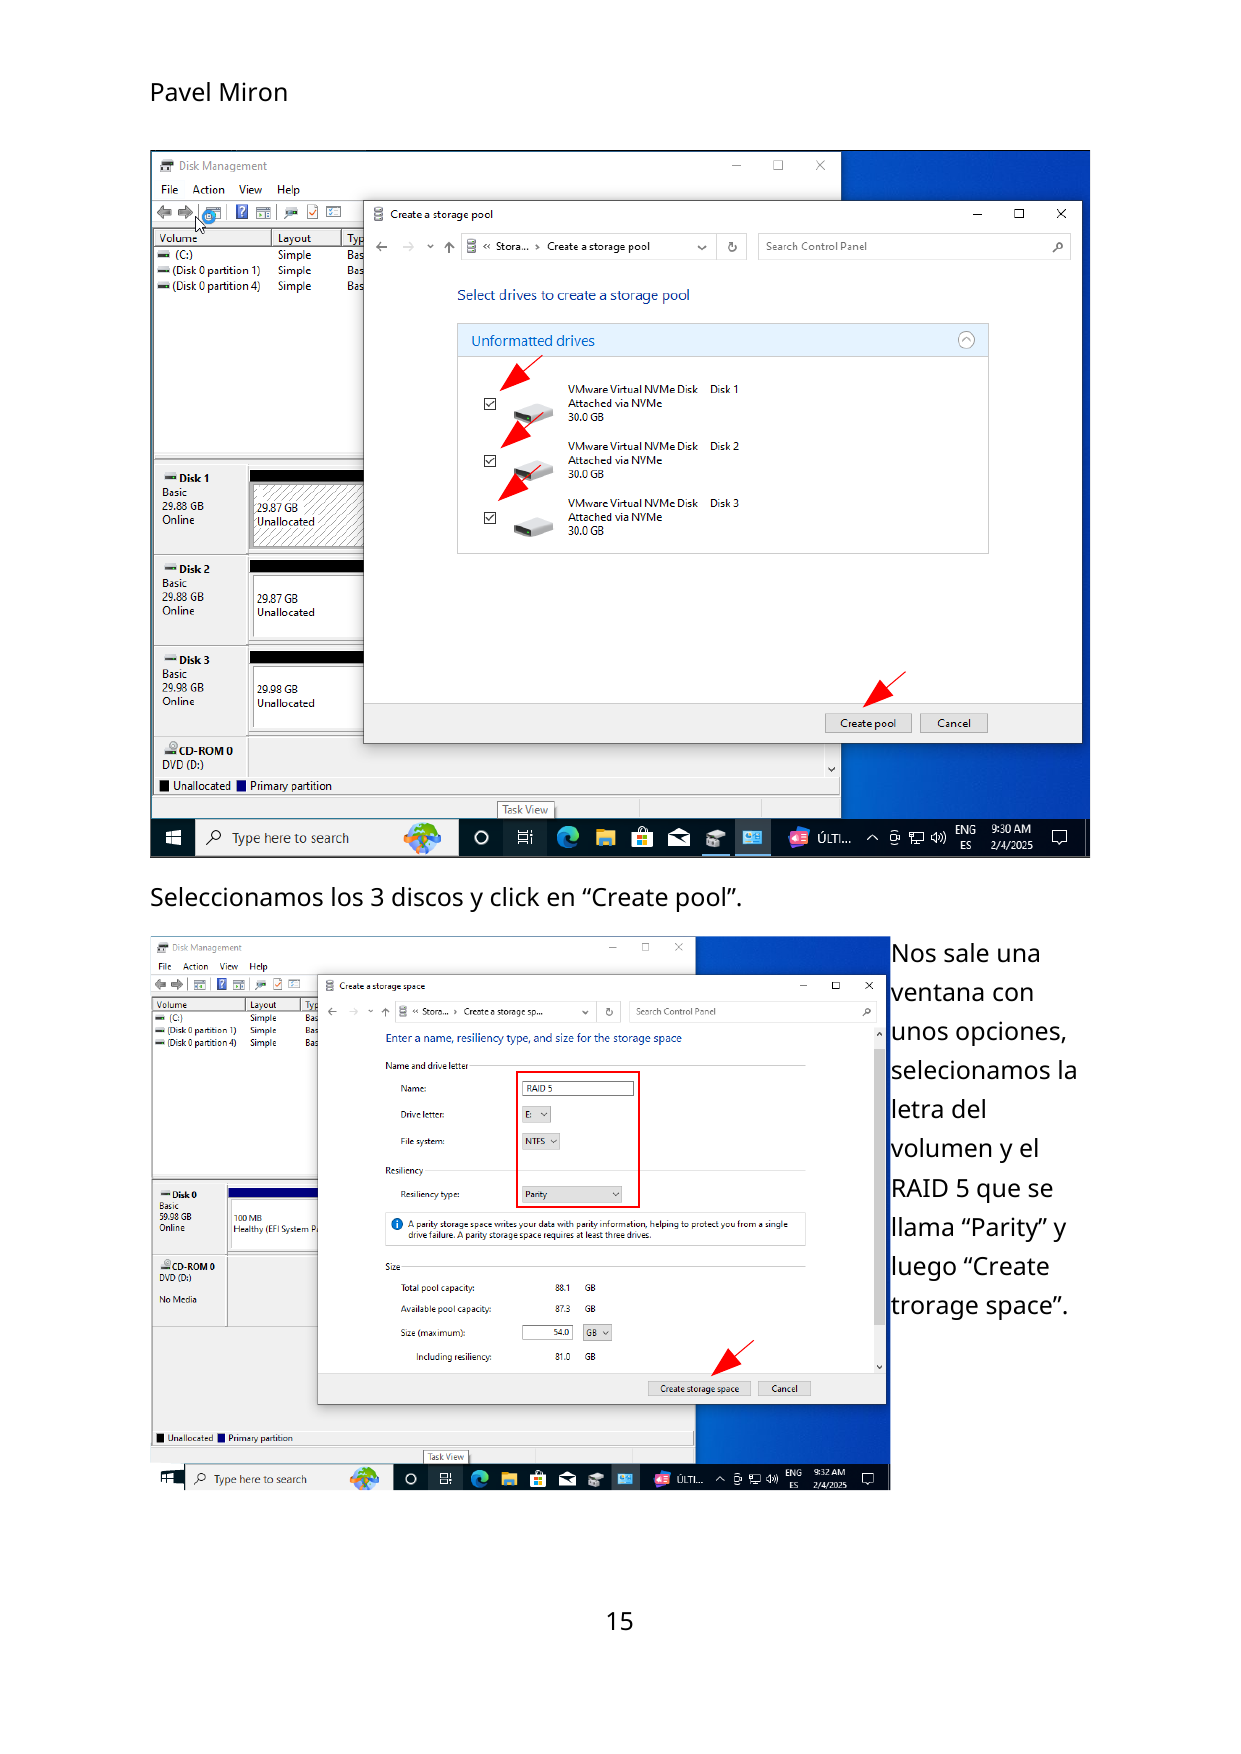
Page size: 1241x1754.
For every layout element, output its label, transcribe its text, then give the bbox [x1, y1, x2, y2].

text Seleccionamos los 3 discos y click en “Create pool”. [150, 879, 1090, 913]
text Nos sale una ventana con unos opciones, selecionamos la letra del volumen y el RAID 5 que se llama “Parity” y luego “Create trorage space”. [150, 935, 1090, 1322]
